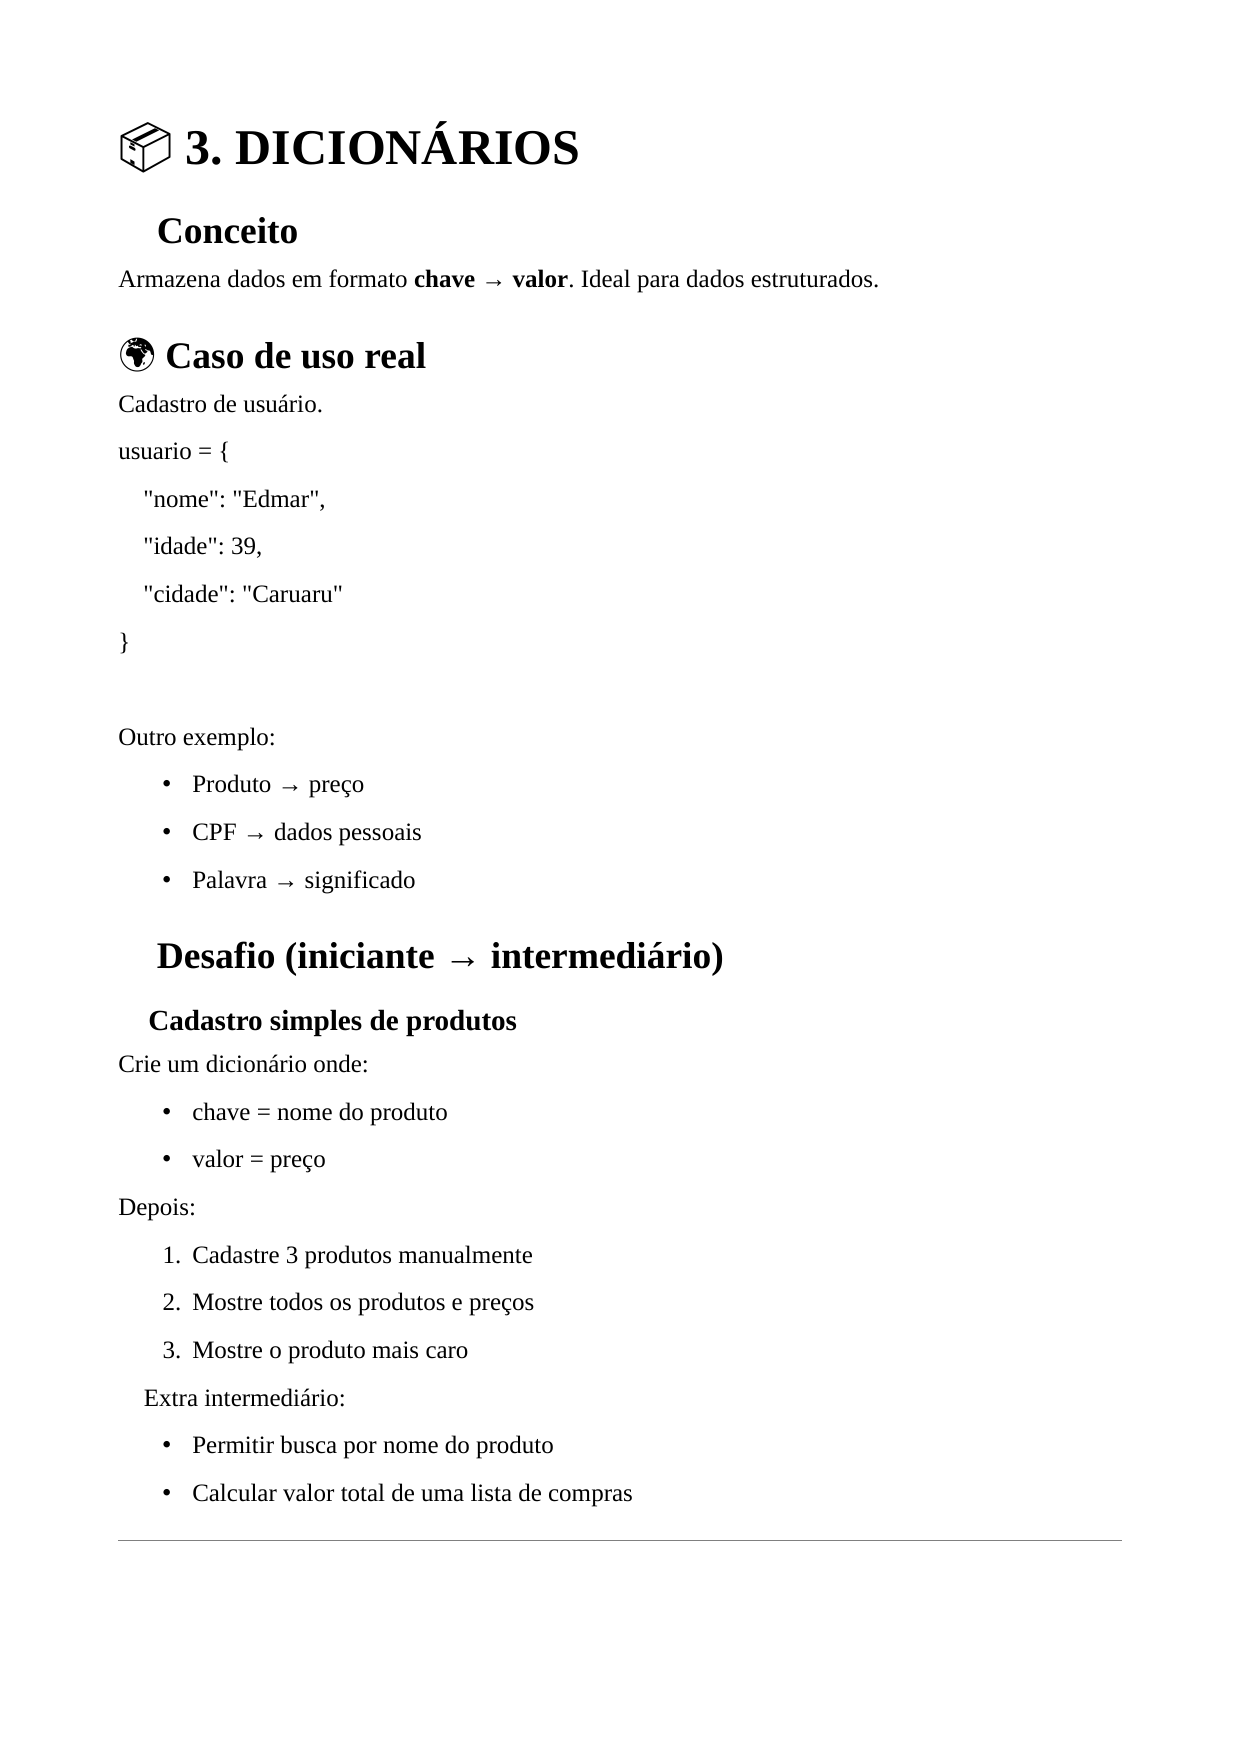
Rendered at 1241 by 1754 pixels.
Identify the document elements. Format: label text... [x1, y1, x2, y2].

subtitle 📦 3. DICIONÁRIOS [118, 118, 1122, 176]
text Depois: [118, 1192, 1122, 1221]
text Cadastro de usuário. [118, 389, 1122, 417]
list Mostre o produto mais caro [162, 1335, 1122, 1364]
text Outro exemplo: [118, 722, 1122, 751]
text 💡 Extra intermediário: [118, 1383, 1122, 1411]
list Palavra → significado [162, 865, 1122, 893]
list Mostre todos os produtos e preços [162, 1287, 1122, 1316]
text "idade": 39, [118, 531, 1122, 560]
list chave = nome do produto [162, 1097, 1122, 1126]
list Permitir busca por nome do produto [162, 1430, 1122, 1459]
subtitle 🎯 Cadastro simples de produtos [118, 1003, 1122, 1037]
text usuario = { [118, 436, 1122, 465]
list Cadastre 3 produtos manualmente [162, 1240, 1122, 1268]
subtitle 🌍 Caso de uso real [118, 333, 1122, 376]
subtitle 🧠 Conceito [118, 209, 1122, 252]
list Calcular valor total de uma lista de compras [162, 1478, 1122, 1507]
list CPF → dados pessoais [162, 817, 1122, 846]
text } [118, 627, 1122, 655]
subtitle 🧪 Desafio (iniciante → intermediário) [118, 933, 1122, 976]
list Produto → preço [162, 769, 1122, 798]
list valor = preço [162, 1144, 1122, 1173]
text "nome": "Edmar", [118, 484, 1122, 513]
text "cidade": "Caruaru" [118, 579, 1122, 608]
text Crie um dicionário onde: [118, 1049, 1122, 1078]
text Armazena dados em formato chave → valor. Ideal para dados estruturados. [118, 264, 1122, 293]
